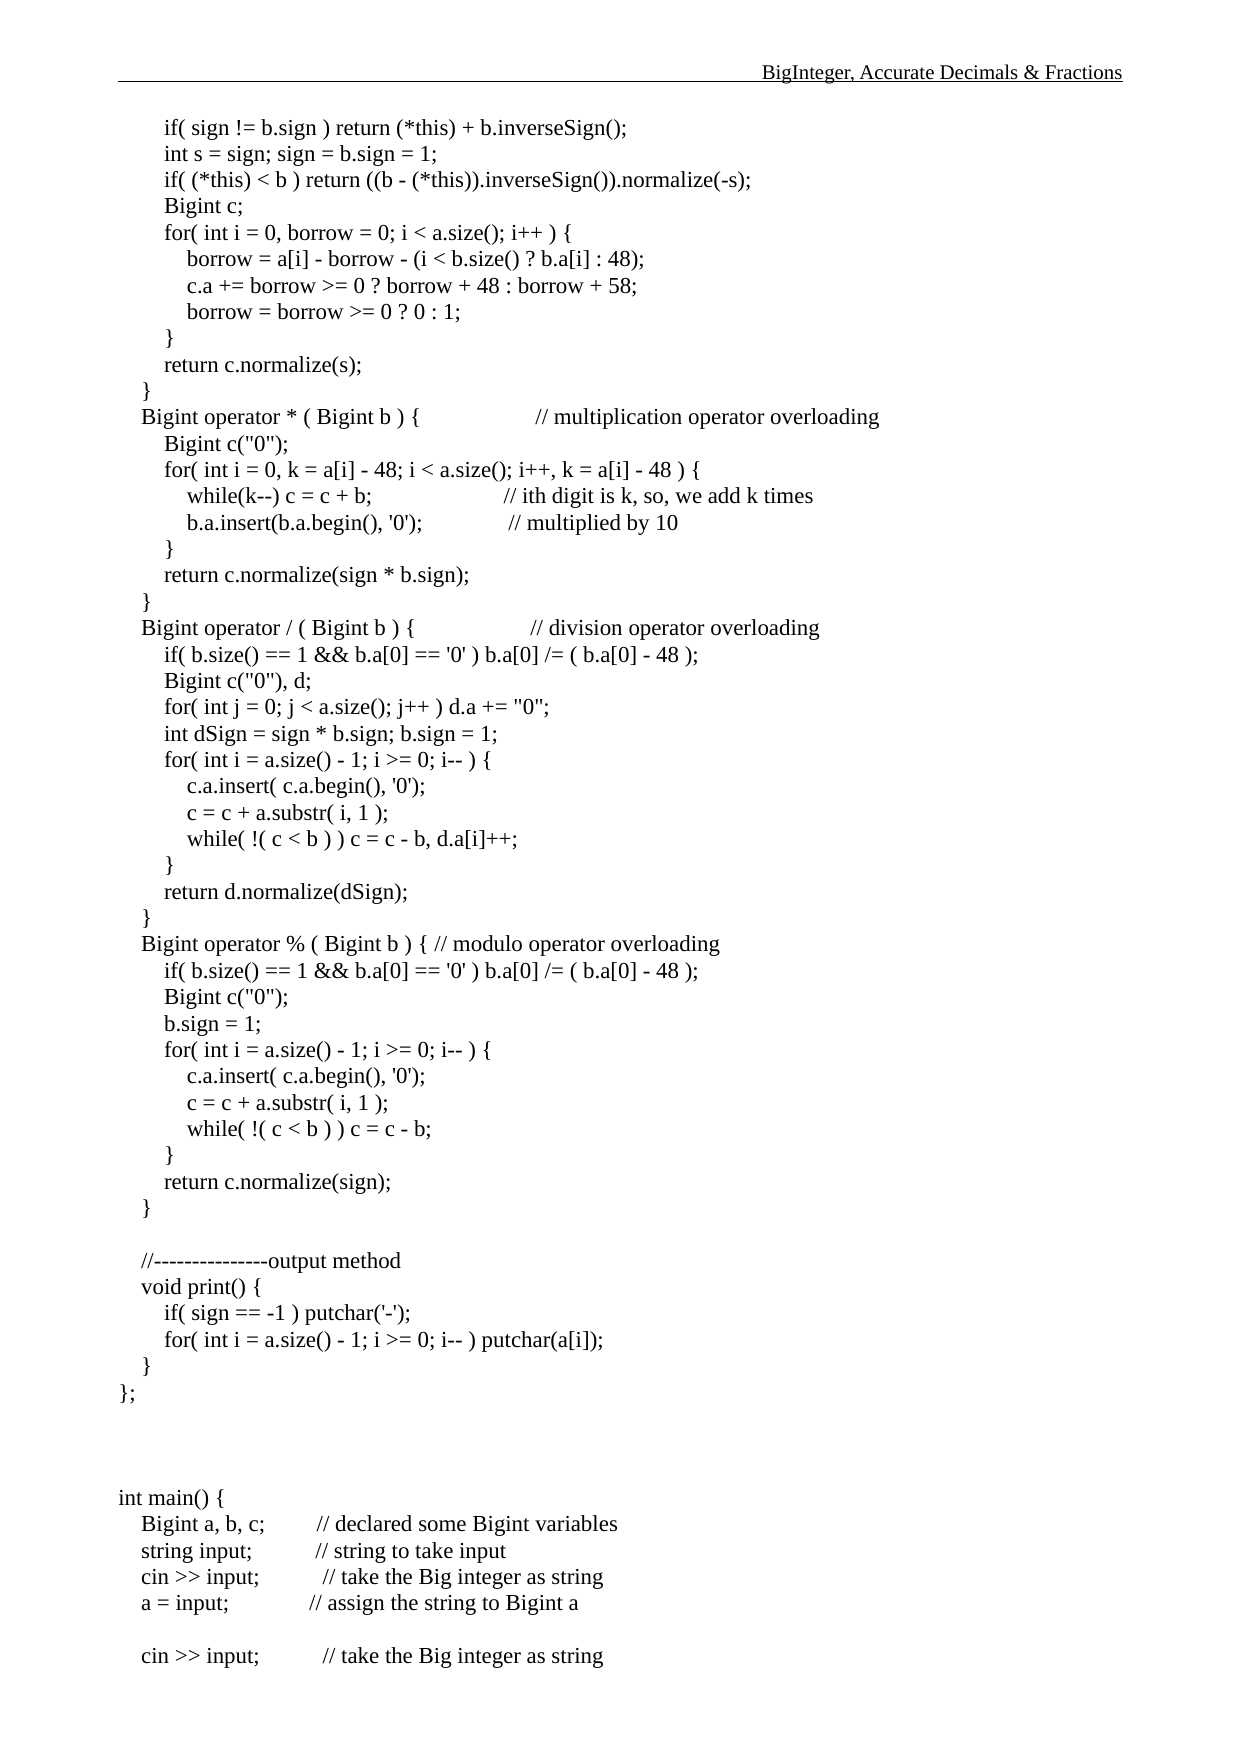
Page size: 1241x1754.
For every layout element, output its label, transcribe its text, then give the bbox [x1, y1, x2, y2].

text c.a += borrow >= 0 ? borrow + 48 : borrow + 58; [118, 272, 1122, 298]
text if( b.size() == 1 && b.a[0] == '0' ) b.a[0] /= ( b.a[0] - 48 ); [118, 957, 1122, 983]
text for( int i = a.size() - 1; i >= 0; i-- ) putchar(a[i]); [118, 1326, 1122, 1352]
text }; [118, 1378, 1122, 1405]
text b.a.insert(b.a.begin(), '0'); // multiplied by 10 [118, 509, 1122, 535]
text Bigint c("0"); [118, 983, 1122, 1009]
text } [118, 1194, 1122, 1220]
text if( (*this) < b ) return ((b - (*this)).inverseSign()).normalize(-s); [118, 166, 1122, 193]
text } [118, 324, 1122, 351]
text //---------------output method [118, 1247, 1122, 1273]
text cin >> input; // take the Big integer as string [118, 1563, 1122, 1589]
text for( int i = a.size() - 1; i >= 0; i-- ) { [118, 746, 1122, 772]
text Bigint c("0"), d; [118, 667, 1122, 693]
text c.a.insert( c.a.begin(), '0'); [118, 1062, 1122, 1089]
text b.sign = 1; [118, 1009, 1122, 1036]
text } [118, 851, 1122, 878]
text } [118, 377, 1122, 403]
text if( b.size() == 1 && b.a[0] == '0' ) b.a[0] /= ( b.a[0] - 48 ); [118, 641, 1122, 667]
text cin >> input; // take the Big integer as string [118, 1642, 1122, 1668]
text Bigint operator % ( Bigint b ) { // modulo operator overloading [118, 931, 1122, 957]
text for( int i = 0, k = a[i] - 48; i < a.size(); i++, k = a[i] - 48 ) { [118, 456, 1122, 482]
text return c.normalize(sign * b.sign); [118, 562, 1122, 588]
text c.a.insert( c.a.begin(), '0'); [118, 772, 1122, 799]
text Bigint c("0"); [118, 430, 1122, 456]
text Bigint a, b, c; // declared some Bigint variables [118, 1510, 1122, 1537]
text borrow = a[i] - borrow - (i < b.size() ? b.a[i] : 48); [118, 245, 1122, 272]
text c = c + a.substr( i, 1 ); [118, 799, 1122, 825]
text } [118, 904, 1122, 931]
text for( int i = 0, borrow = 0; i < a.size(); i++ ) { [118, 219, 1122, 245]
text for( int i = a.size() - 1; i >= 0; i-- ) { [118, 1036, 1122, 1062]
text string input; // string to take input [118, 1537, 1122, 1563]
text while(k--) c = c + b; // ith digit is k, so, we add k times [118, 482, 1122, 509]
text int dSign = sign * b.sign; b.sign = 1; [118, 720, 1122, 746]
text if( sign == -1 ) putchar('-'); [118, 1299, 1122, 1326]
text Bigint operator / ( Bigint b ) { // division operator overloading [118, 614, 1122, 641]
text } [118, 535, 1122, 562]
text c = c + a.substr( i, 1 ); [118, 1089, 1122, 1115]
text if( sign != b.sign ) return (*this) + b.inverseSign(); [118, 113, 1122, 140]
text borrow = borrow >= 0 ? 0 : 1; [118, 298, 1122, 324]
text } [118, 588, 1122, 614]
text } [118, 1141, 1122, 1168]
text for( int j = 0; j < a.size(); j++ ) d.a += "0"; [118, 693, 1122, 720]
text Bigint operator * ( Bigint b ) { // multiplication operator overloading [118, 403, 1122, 430]
text int s = sign; sign = b.sign = 1; [118, 140, 1122, 166]
text return c.normalize(sign); [118, 1168, 1122, 1194]
text return d.normalize(dSign); [118, 878, 1122, 904]
text return c.normalize(s); [118, 351, 1122, 377]
text while( !( c < b ) ) c = c - b, d.a[i]++; [118, 825, 1122, 851]
text } [118, 1352, 1122, 1378]
text int main() { [118, 1484, 1122, 1510]
text Bigint c; [118, 193, 1122, 219]
text while( !( c < b ) ) c = c - b; [118, 1115, 1122, 1141]
text void print() { [118, 1273, 1122, 1299]
text a = input; // assign the string to Bigint a [118, 1589, 1122, 1616]
